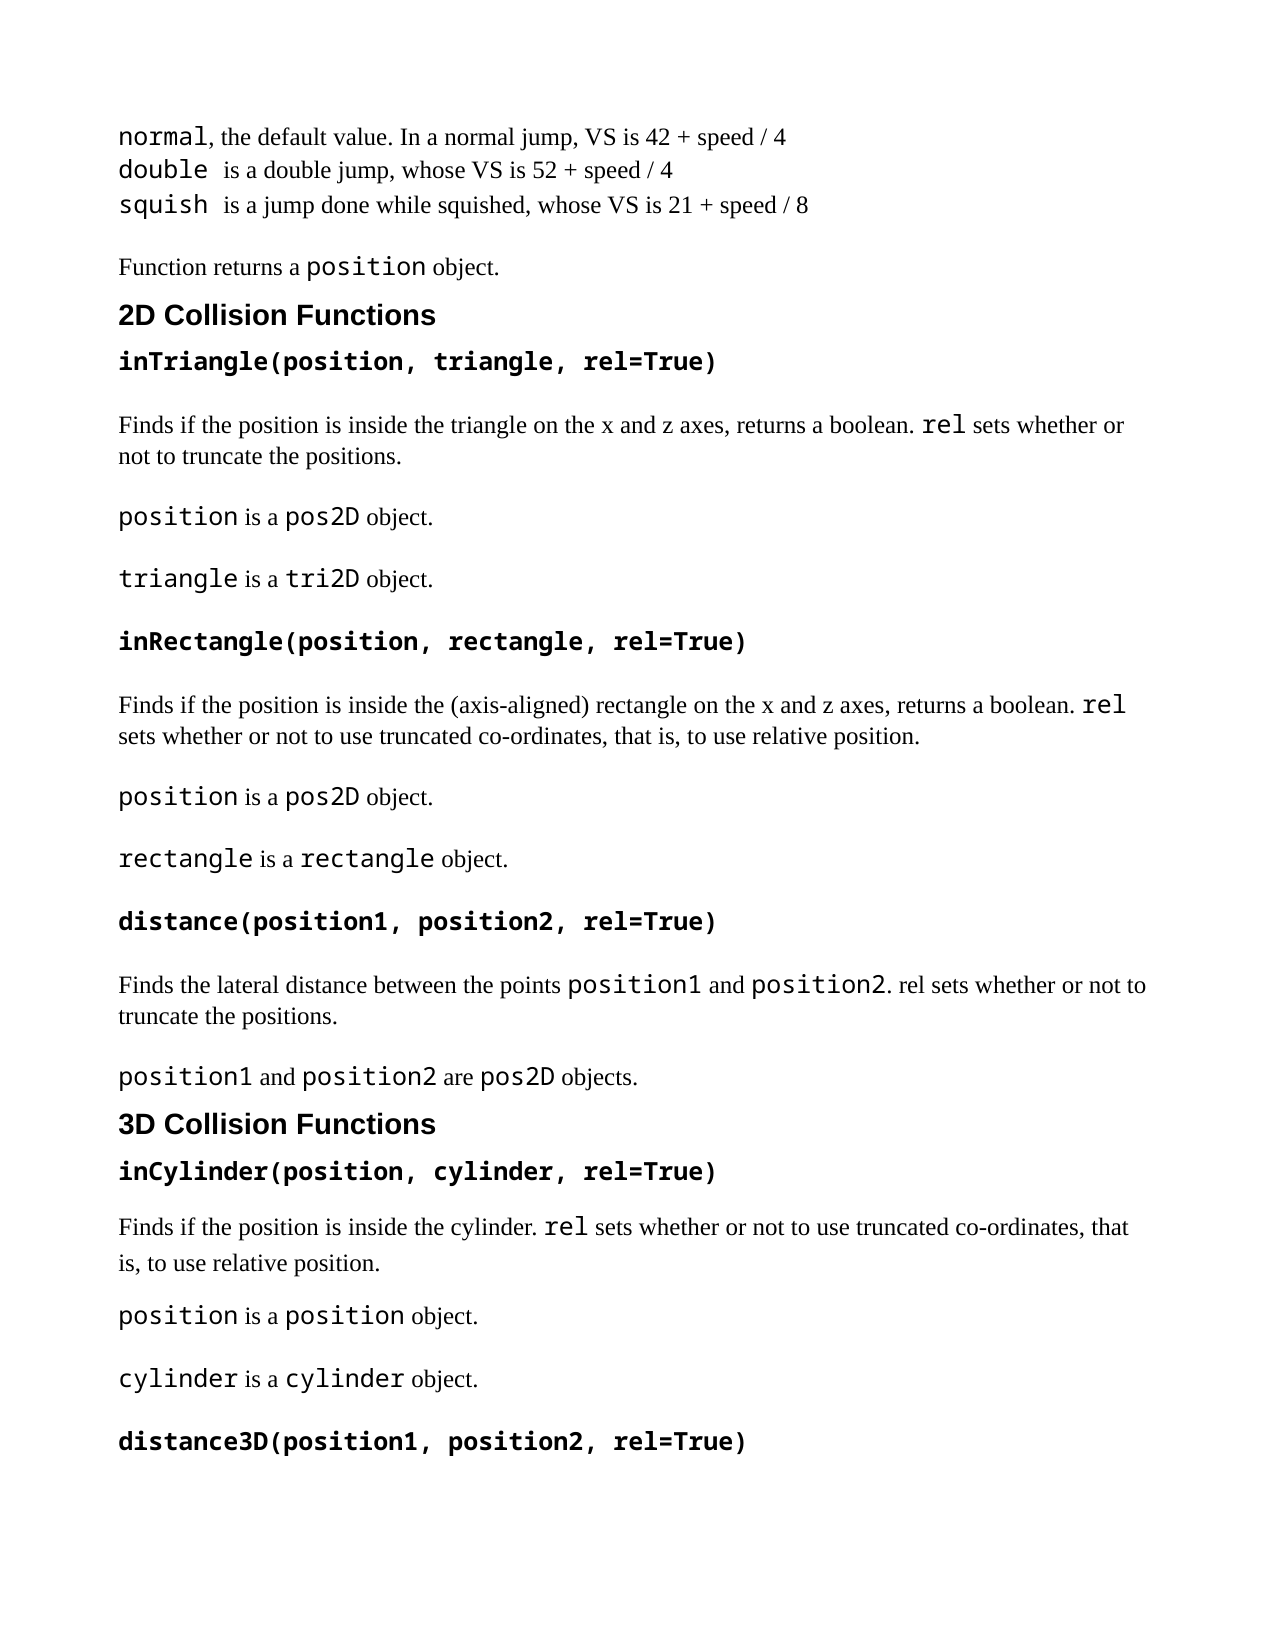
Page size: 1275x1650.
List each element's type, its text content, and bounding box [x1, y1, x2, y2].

text Finds the lateral distance between the points position1 and position2. rel sets whether or not to truncate the positions. [118, 967, 1157, 1029]
text distance(position1, position2, rel=True) [118, 904, 1157, 938]
subtitle 3D Collision Functions [118, 1107, 1157, 1141]
text position is a pos2D object. [118, 778, 1157, 812]
text inCylinder(position, cylinder, rel=True) [118, 1153, 1157, 1187]
text normal, the default value. In a normal jump, VS is 42 + speed / 4 [118, 118, 1157, 152]
text inTriangle(position, triangle, rel=True) [118, 344, 1157, 378]
text triangle is a tri2D object. [118, 561, 1157, 595]
text distance3D(position1, position2, rel=True) [118, 1423, 1157, 1457]
text rectangle is a rectangle object. [118, 841, 1157, 875]
text cylinder is a cylinder object. [118, 1360, 1157, 1394]
text position is a pos2D object. [118, 498, 1157, 532]
text Finds if the position is inside the triangle on the x and z axes, returns a boolean. rel sets whether or not to truncate the positions. [118, 407, 1157, 469]
text Finds if the position is inside the cylinder. rel sets whether or not to use truncated co-ordinates, that is, to use relative position. [118, 1209, 1157, 1277]
subtitle 2D Collision Functions [118, 298, 1157, 331]
text position is a position object. [118, 1297, 1157, 1332]
text Finds if the position is inside the (axis-aligned) rectangle on the x and z axes, returns a boolean. rel sets whether or not to use truncated co-ordinates, that is, to use relative position. [118, 687, 1157, 749]
text position1 and position2 are pos2D objects. [118, 1058, 1157, 1092]
text double is a double jump, whose VS is 52 + speed / 4 [118, 152, 1157, 186]
text Function returns a position object. [118, 249, 1157, 283]
text inRectangle(position, rectangle, rel=True) [118, 624, 1157, 658]
text squish is a jump done while squished, whose VS is 21 + speed / 8 [118, 186, 1157, 220]
